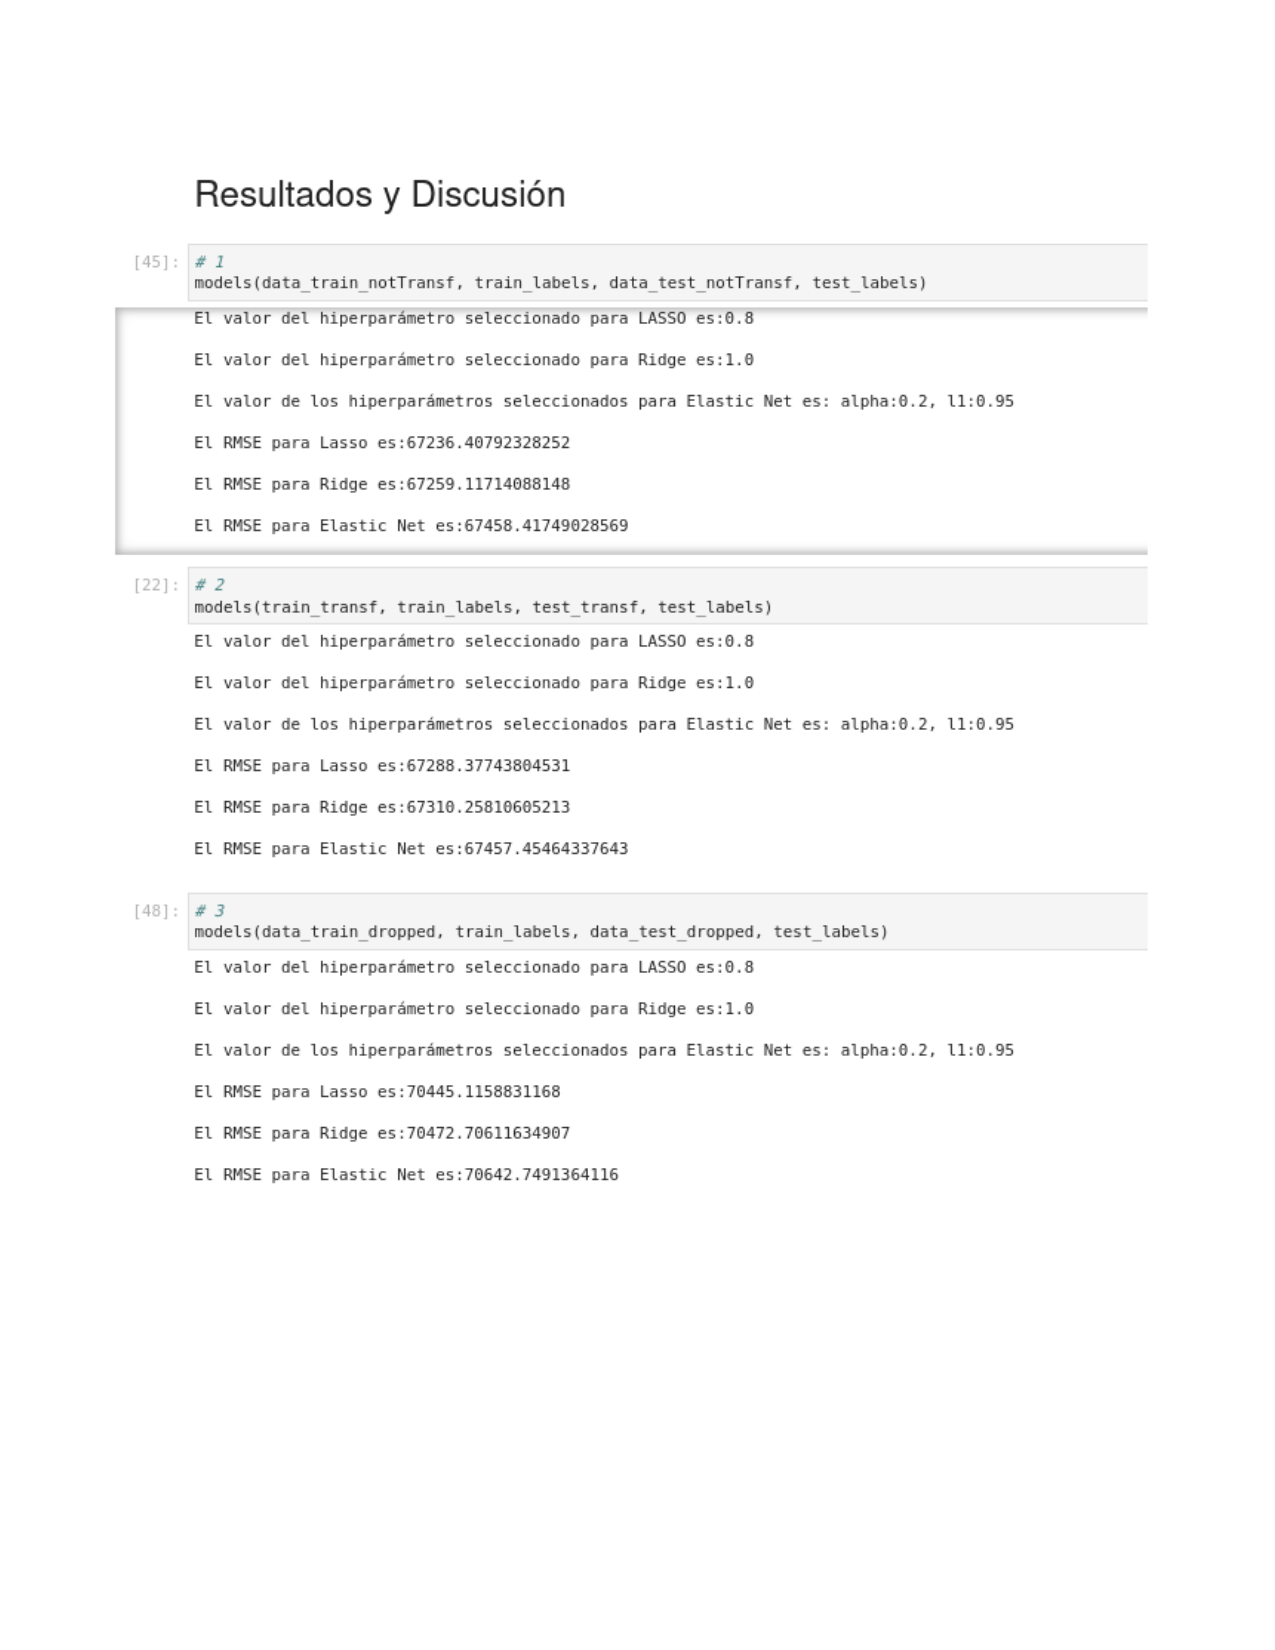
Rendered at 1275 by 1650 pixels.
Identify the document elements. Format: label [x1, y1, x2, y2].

picture [108, 158, 1148, 1210]
